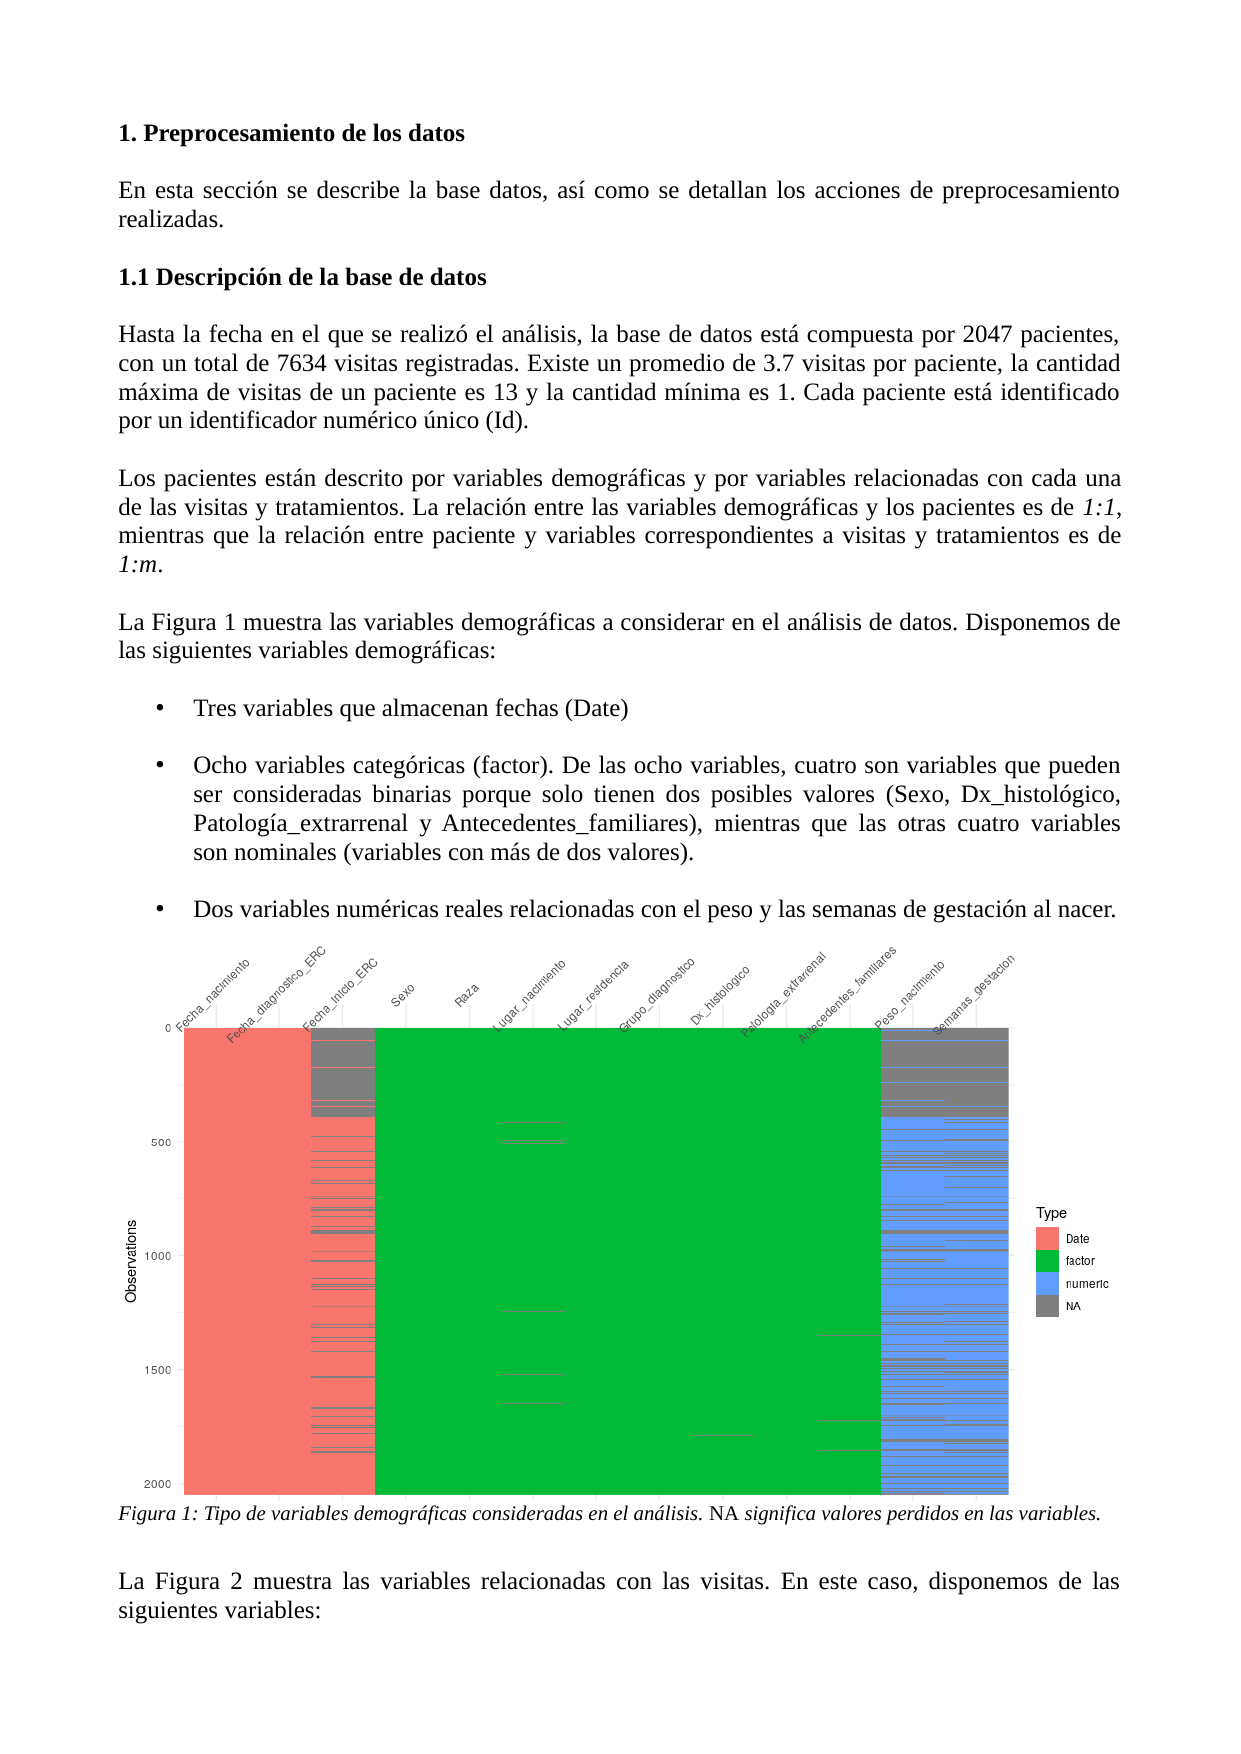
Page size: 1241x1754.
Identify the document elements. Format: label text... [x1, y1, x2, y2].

text Figura 1: Tipo de variables demográficas consideradas en el análisis. NA significa valores perdidos en las variables. [118, 1501, 1122, 1525]
text Los pacientes están descrito por variables demográficas y por variables relacionadas con cada una de las visitas y tratamientos. La relación entre las variables demográficas y los pacientes es de 1:1, mientras que la relación entre paciente y variables correspondientes a visitas y tratamientos es de 1:m. [118, 463, 1122, 578]
text 1. Preprocesamiento de los datos [118, 118, 1122, 147]
picture [118, 938, 1123, 1501]
text 1.1 Descripción de la base de datos [118, 262, 1122, 291]
text La Figura 1 muestra las variables demográficas a considerar en el análisis de datos. Disponemos de las siguientes variables demográficas: [118, 607, 1122, 664]
text La Figura 2 muestra las variables relacionadas con las visitas. En este caso, disponemos de las siguientes variables: [118, 1566, 1122, 1624]
text Hasta la fecha en el que se realizó el análisis, la base de datos está compuesta por 2047 pacientes, con un total de 7634 visitas registradas. Existe un promedio de 3.7 visitas por paciente, la cantidad máxima de visitas de un paciente es 13 y la cantidad mínima es 1. Cada paciente está identificado por un identificador numérico único (Id). [118, 319, 1122, 434]
list Dos variables numéricas reales relacionadas con el peso y las semanas de gestación al nacer. [156, 894, 1122, 923]
list Tres variables que almacenan fechas (Date) [156, 693, 1122, 722]
list Ocho variables categóricas (factor). De las ocho variables, cuatro son variables que pueden ser consideradas binarias porque solo tienen dos posibles valores (Sexo, Dx_histológico, Patología_extrarrenal y Antecedentes_familiares), mientras que las otras cuatro variables son nominales (variables con más de dos valores). [156, 751, 1122, 866]
text En esta sección se describe la base datos, así como se detallan los acciones de preprocesamiento realizadas. [118, 176, 1122, 233]
